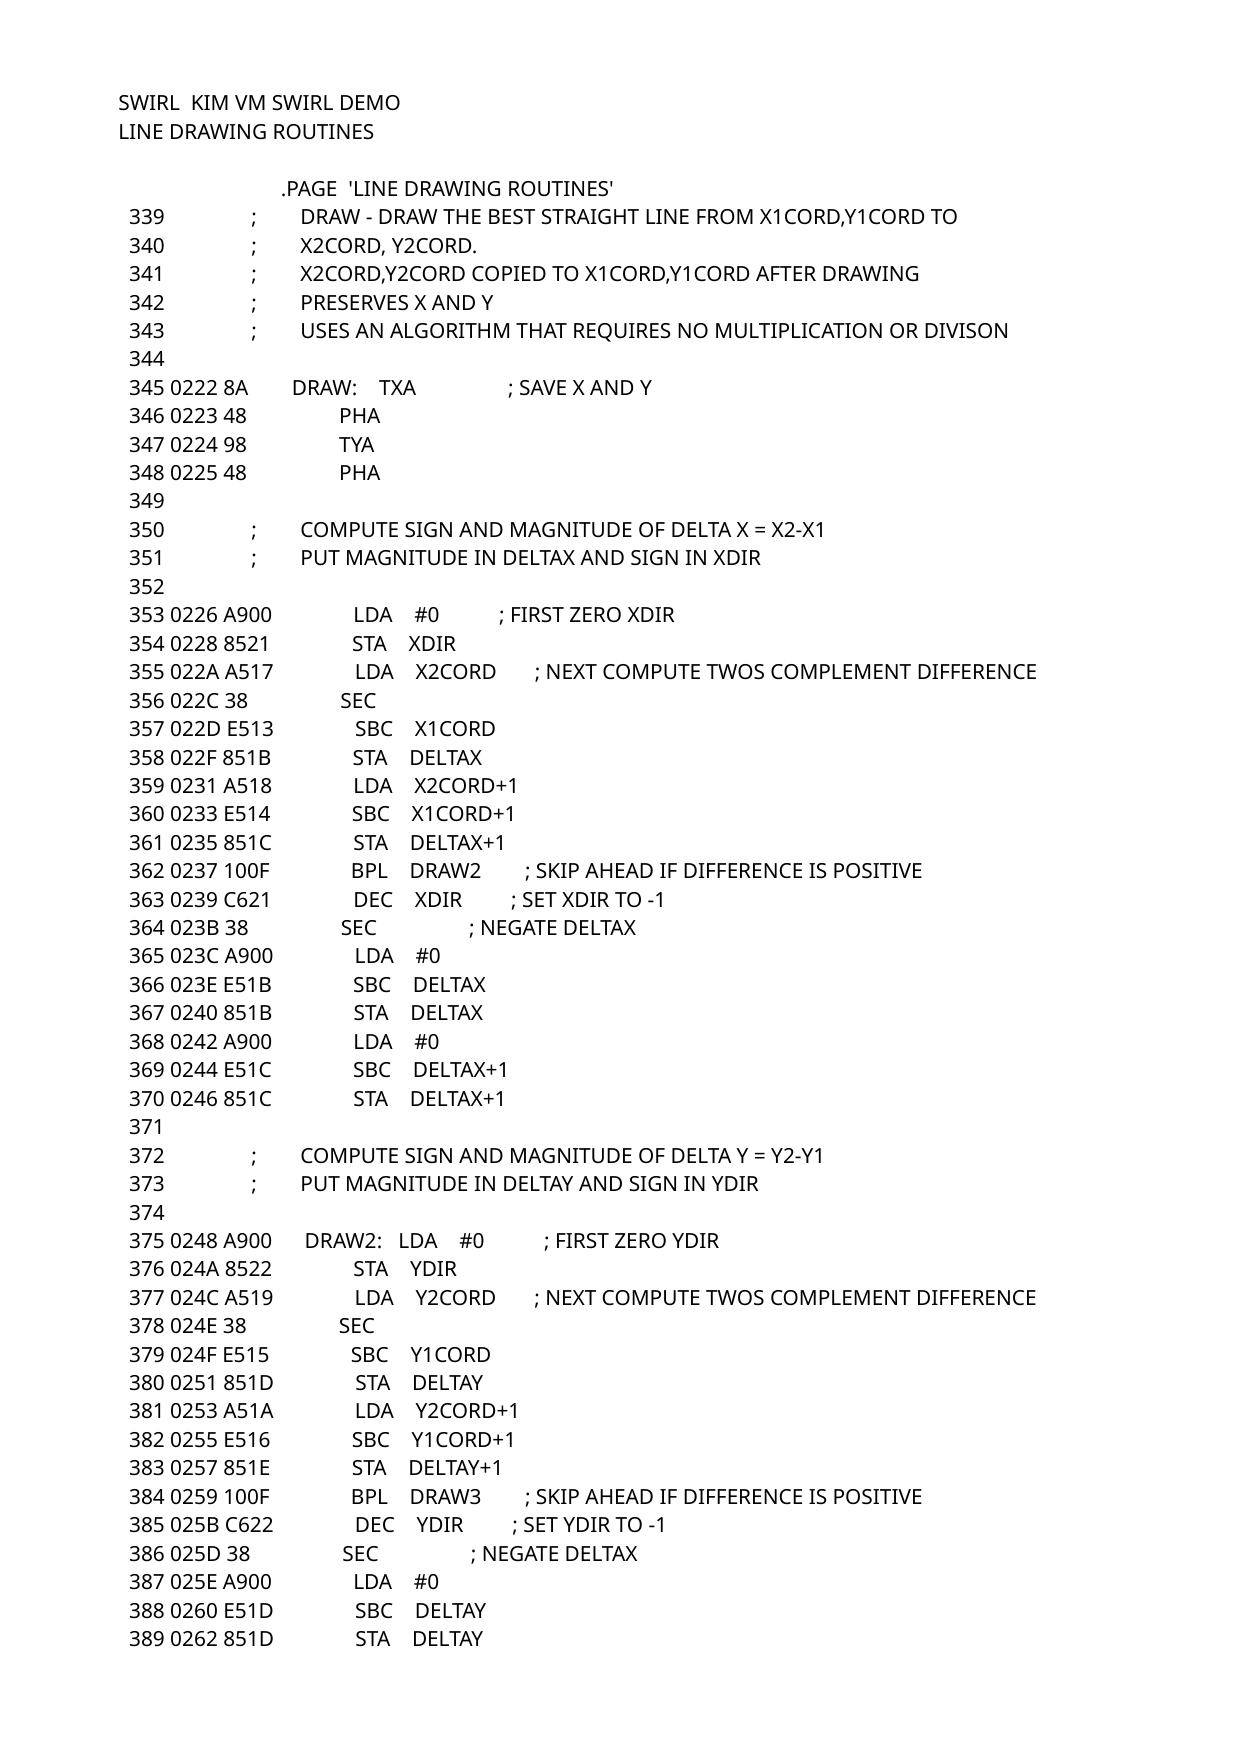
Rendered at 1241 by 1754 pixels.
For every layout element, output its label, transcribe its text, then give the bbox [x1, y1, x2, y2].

text 367 0240 851B STA DELTAX [118, 998, 1152, 1027]
text 361 0235 851C STA DELTAX+1 [118, 828, 1152, 856]
text 348 0225 48 PHA [118, 458, 1152, 487]
text 347 0224 98 TYA [118, 430, 1152, 458]
text 373 ; PUT MAGNITUDE IN DELTAY AND SIGN IN YDIR [118, 1169, 1152, 1198]
text 366 023E E51B SBC DELTAX [118, 970, 1152, 998]
text 376 024A 8522 STA YDIR [118, 1254, 1152, 1283]
text 355 022A A517 LDA X2CORD ; NEXT COMPUTE TWOS COMPLEMENT DIFFERENCE [118, 657, 1152, 686]
text 364 023B 38 SEC ; NEGATE DELTAX [118, 913, 1152, 942]
text 370 0246 851C STA DELTAX+1 [118, 1084, 1152, 1112]
text .PAGE 'LINE DRAWING ROUTINES' [118, 174, 1152, 202]
text 375 0248 A900 DRAW2: LDA #0 ; FIRST ZERO YDIR [118, 1226, 1152, 1254]
text 379 024F E515 SBC Y1CORD [118, 1340, 1152, 1368]
text 382 0255 E516 SBC Y1CORD+1 [118, 1425, 1152, 1453]
text 359 0231 A518 LDA X2CORD+1 [118, 771, 1152, 799]
text 384 0259 100F BPL DRAW3 ; SKIP AHEAD IF DIFFERENCE IS POSITIVE [118, 1482, 1152, 1510]
text 383 0257 851E STA DELTAY+1 [118, 1453, 1152, 1482]
text 341 ; X2CORD,Y2CORD COPIED TO X1CORD,Y1CORD AFTER DRAWING [118, 259, 1152, 288]
text 353 0226 A900 LDA #0 ; FIRST ZERO XDIR [118, 600, 1152, 629]
text 389 0262 851D STA DELTAY [118, 1624, 1152, 1653]
text 377 024C A519 LDA Y2CORD ; NEXT COMPUTE TWOS COMPLEMENT DIFFERENCE [118, 1283, 1152, 1311]
text 345 0222 8A DRAW: TXA ; SAVE X AND Y [118, 373, 1152, 401]
text 387 025E A900 LDA #0 [118, 1567, 1152, 1596]
text LINE DRAWING ROUTINES [118, 117, 1152, 145]
text 381 0253 A51A LDA Y2CORD+1 [118, 1397, 1152, 1425]
text 346 0223 48 PHA [118, 401, 1152, 430]
text 343 ; USES AN ALGORITHM THAT REQUIRES NO MULTIPLICATION OR DIVISON [118, 316, 1152, 344]
text 374 [118, 1198, 1152, 1226]
text 388 0260 E51D SBC DELTAY [118, 1596, 1152, 1624]
text 351 ; PUT MAGNITUDE IN DELTAX AND SIGN IN XDIR [118, 543, 1152, 572]
text 340 ; X2CORD, Y2CORD. [118, 231, 1152, 259]
text 342 ; PRESERVES X AND Y [118, 288, 1152, 316]
text 386 025D 38 SEC ; NEGATE DELTAX [118, 1539, 1152, 1567]
text 363 0239 C621 DEC XDIR ; SET XDIR TO -1 [118, 885, 1152, 913]
text 354 0228 8521 STA XDIR [118, 629, 1152, 657]
text 369 0244 E51C SBC DELTAX+1 [118, 1055, 1152, 1084]
text 365 023C A900 LDA #0 [118, 942, 1152, 970]
text 350 ; COMPUTE SIGN AND MAGNITUDE OF DELTA X = X2-X1 [118, 515, 1152, 543]
text 352 [118, 572, 1152, 600]
text 362 0237 100F BPL DRAW2 ; SKIP AHEAD IF DIFFERENCE IS POSITIVE [118, 856, 1152, 885]
text 380 0251 851D STA DELTAY [118, 1368, 1152, 1397]
text 349 [118, 487, 1152, 515]
text 339 ; DRAW - DRAW THE BEST STRAIGHT LINE FROM X1CORD,Y1CORD TO [118, 202, 1152, 231]
text 378 024E 38 SEC [118, 1311, 1152, 1340]
text 371 [118, 1112, 1152, 1141]
text 358 022F 851B STA DELTAX [118, 743, 1152, 771]
text 360 0233 E514 SBC X1CORD+1 [118, 799, 1152, 828]
text 356 022C 38 SEC [118, 686, 1152, 714]
text SWIRL KIM VM SWIRL DEMO [118, 88, 1152, 117]
text 357 022D E513 SBC X1CORD [118, 714, 1152, 743]
text 385 025B C622 DEC YDIR ; SET YDIR TO -1 [118, 1510, 1152, 1539]
text 368 0242 A900 LDA #0 [118, 1027, 1152, 1055]
text 344 [118, 344, 1152, 373]
text 372 ; COMPUTE SIGN AND MAGNITUDE OF DELTA Y = Y2-Y1 [118, 1141, 1152, 1169]
